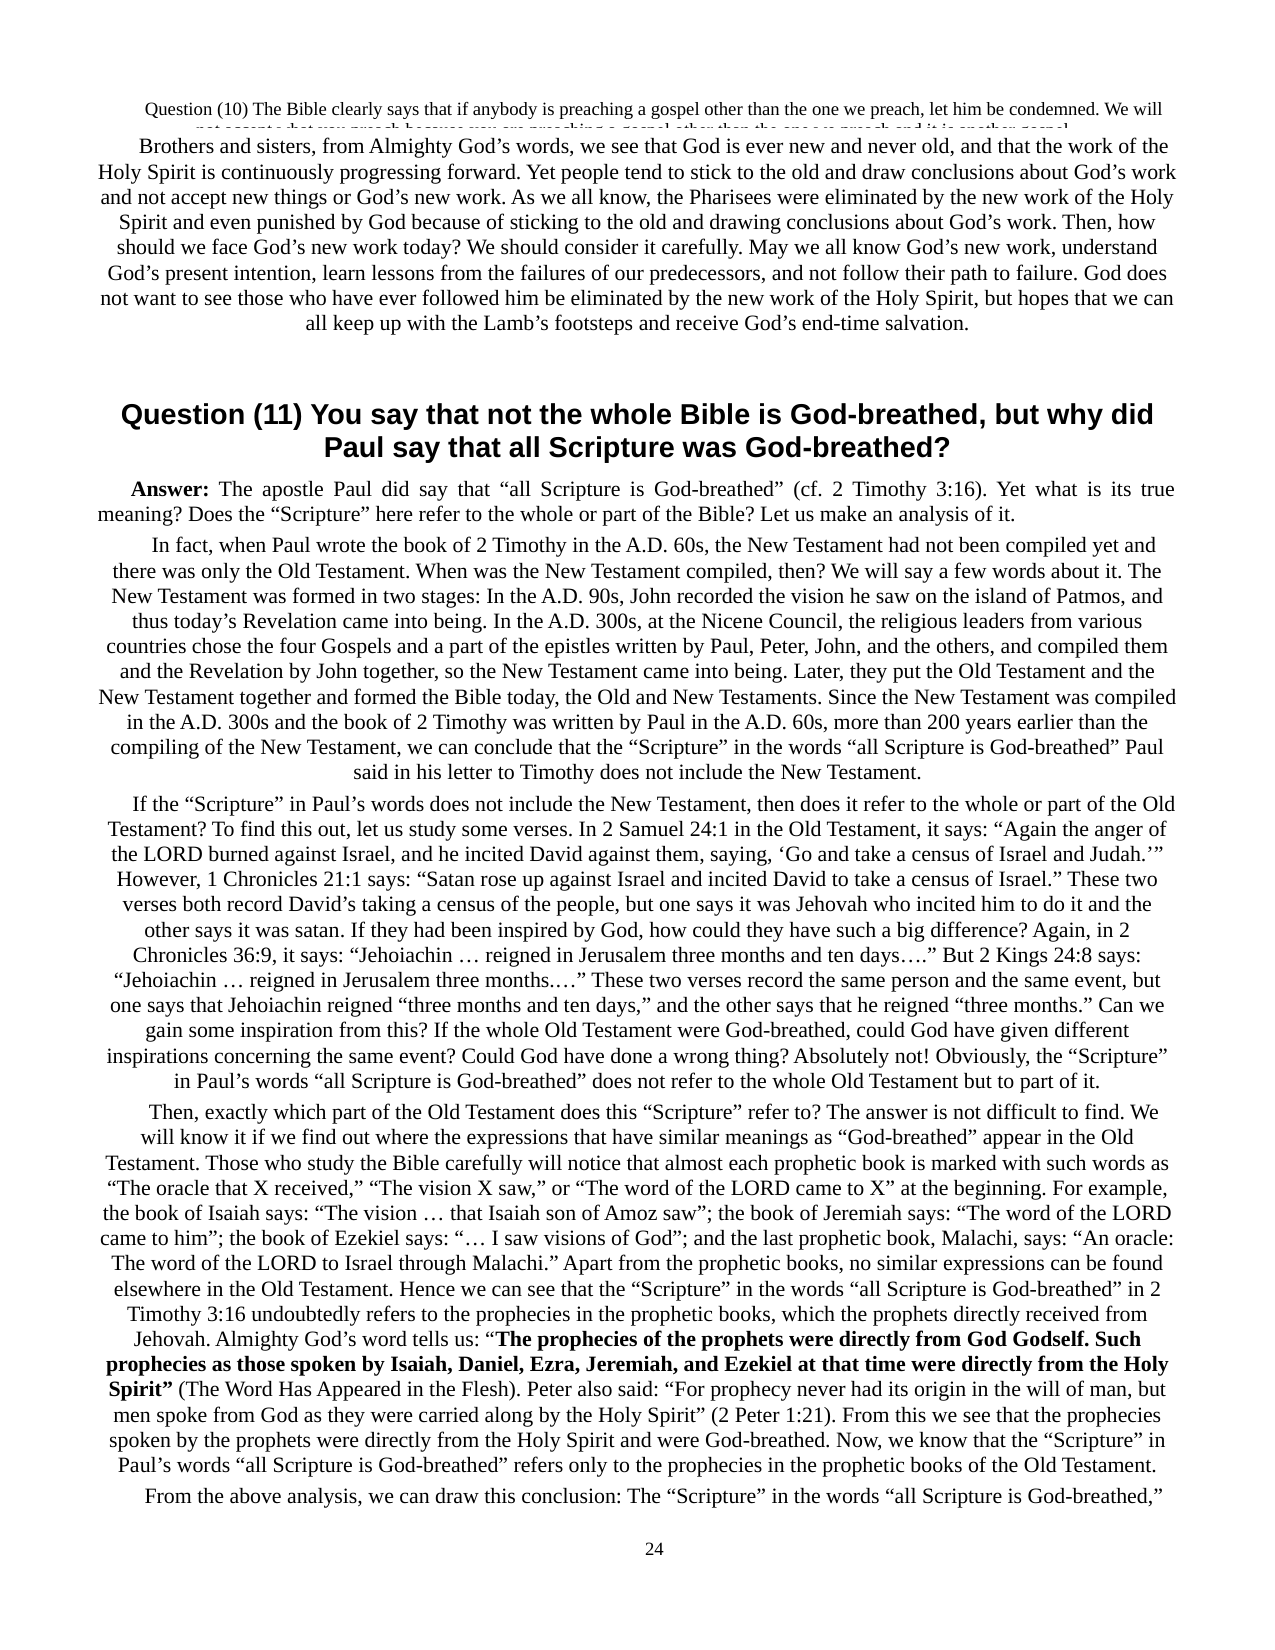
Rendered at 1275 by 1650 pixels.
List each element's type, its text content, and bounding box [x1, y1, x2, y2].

text Answer: The apostle Paul did say that “all Scripture is God-breathed” (cf. 2 Timothy 3:16). Yet what is its true meaning? Does the “Scripture” here refer to the whole or part of the Bible? Let us make an analysis of it. [97, 476, 1177, 526]
text Then, exactly which part of the Old Testament does this “Scripture” refer to? The answer is not difficult to find. We will know it if we find out where the expressions that have similar meanings as “God-breathed” appear in the Old Testament. Those who study the Bible carefully will notice that almost each prophetic book is marked with such words as “The oracle that X received,” “The vision X saw,” or “The word of the LORD came to X” at the beginning. For example, the book of Isaiah says: “The vision … that Isaiah son of Amoz saw”; the book of Jeremiah says: “The word of the LORD came to him”; the book of Ezekiel says: “… I saw visions of God”; and the last prophetic book, Malachi, says: “An oracle: The word of the LORD to Israel through Malachi.” Apart from the prophetic books, no similar expressions can be found elsewhere in the Old Testament. Hence we can see that the “Scripture” in the words “all Scripture is God-breathed” in 2 Timothy 3:16 undoubtedly refers to the prophecies in the prophetic books, which the prophets directly received from Jehovah. Almighty God’s word tells us: “The prophecies of the prophets were directly from God Godself. Such prophecies as those spoken by Isaiah, Daniel, Ezra, Jeremiah, and Ezekiel at that time were directly from the Holy Spirit” (The Word Has Appeared in the Flesh). Peter also said: “For prophecy never had its origin in the will of man, but men spoke from God as they were carried along by the Holy Spirit” (2 Peter 1:21). From this we see that the prophecies spoken by the prophets were directly from the Holy Spirit and were God-breathed. Now, we know that the “Scripture” in Paul’s words “all Scripture is God-breathed” refers only to the prophecies in the prophetic books of the Old Testament. [97, 1099, 1177, 1477]
text If the “Scripture” in Paul’s words does not include the New Testament, then does it refer to the whole or part of the Old Testament? To find this out, let us study some verses. In 2 Samuel 24:1 in the Old Testament, it says: “Again the anger of the LORD burned against Israel, and he incited David against them, saying, ‘Go and take a census of Israel and Judah.’” However, 1 Chronicles 21:1 says: “Satan rose up against Israel and incited David to take a census of Israel.” These two verses both record David’s taking a census of the people, but one says it was Jehovah who incited him to do it and the other says it was satan. If they had been inspired by God, how could they have such a big difference? Again, in 2 Chronicles 36:9, it says: “Jehoiachin … reigned in Jerusalem three months and ten days….” But 2 Kings 24:8 says: “Jehoiachin … reigned in Jerusalem three months.…” These two verses record the same person and the same event, but one says that Jehoiachin reigned “three months and ten days,” and the other says that he reigned “three months.” Can we gain some inspiration from this? If the whole Old Testament were God-breathed, could God have given different inspirations concerning the same event? Could God have done a wrong thing? Absolutely not! Obviously, the “Scripture” in Paul’s words “all Scripture is God-breathed” does not refer to the whole Old Testament but to part of it. [97, 791, 1177, 1093]
text In fact, when Paul wrote the book of 2 Timothy in the A.D. 60s, the New Testament had not been compiled yet and there was only the Old Testament. When was the New Testament compiled, then? We will say a few words about it. The New Testament was formed in two stages: In the A.D. 90s, John recorded the vision he saw on the island of Patmos, and thus today’s Revelation came into being. In the A.D. 300s, at the Nicene Council, the religious leaders from various countries chose the four Gospels and a part of the epistles written by Paul, Peter, John, and the others, and compiled them and the Revelation by John together, so the New Testament came into being. Later, they put the Old Testament and the New Testament together and formed the Bible today, the Old and New Testaments. Since the New Testament was compiled in the A.D. 300s and the book of 2 Timothy was written by Paul in the A.D. 60s, more than 200 years earlier than the compiling of the New Testament, we can conclude that the “Scripture” in the words “all Scripture is God-breathed” Paul said in his letter to Timothy does not include the New Testament. [97, 532, 1177, 784]
text From the above analysis, we can draw this conclusion: The “Scripture” in the words “all Scripture is God-breathed,” [97, 1483, 1177, 1508]
text Brothers and sisters, from Almighty God’s words, we see that God is ever new and never old, and that the work of the Holy Spirit is continuously progressing forward. Yet people tend to stick to the old and draw conclusions about God’s work and not accept new things or God’s new work. As we all know, the Pharisees were eliminated by the new work of the Holy Spirit and even punished by God because of sticking to the old and drawing conclusions about God’s work. Then, how should we face God’s new work today? We should consider it carefully. May we all know God’s new work, understand God’s present intention, learn lessons from the failures of our predecessors, and not follow their path to failure. God does not want to see those who have ever followed him be eliminated by the new work of the Holy Spirit, but hopes that we can all keep up with the Lamb’s footsteps and receive God’s end-time salvation. [97, 133, 1177, 335]
subtitle Question (11) You say that not the whole Bible is God-breathed, but why did Paul say that all Scripture was God-breathed? [97, 397, 1177, 463]
